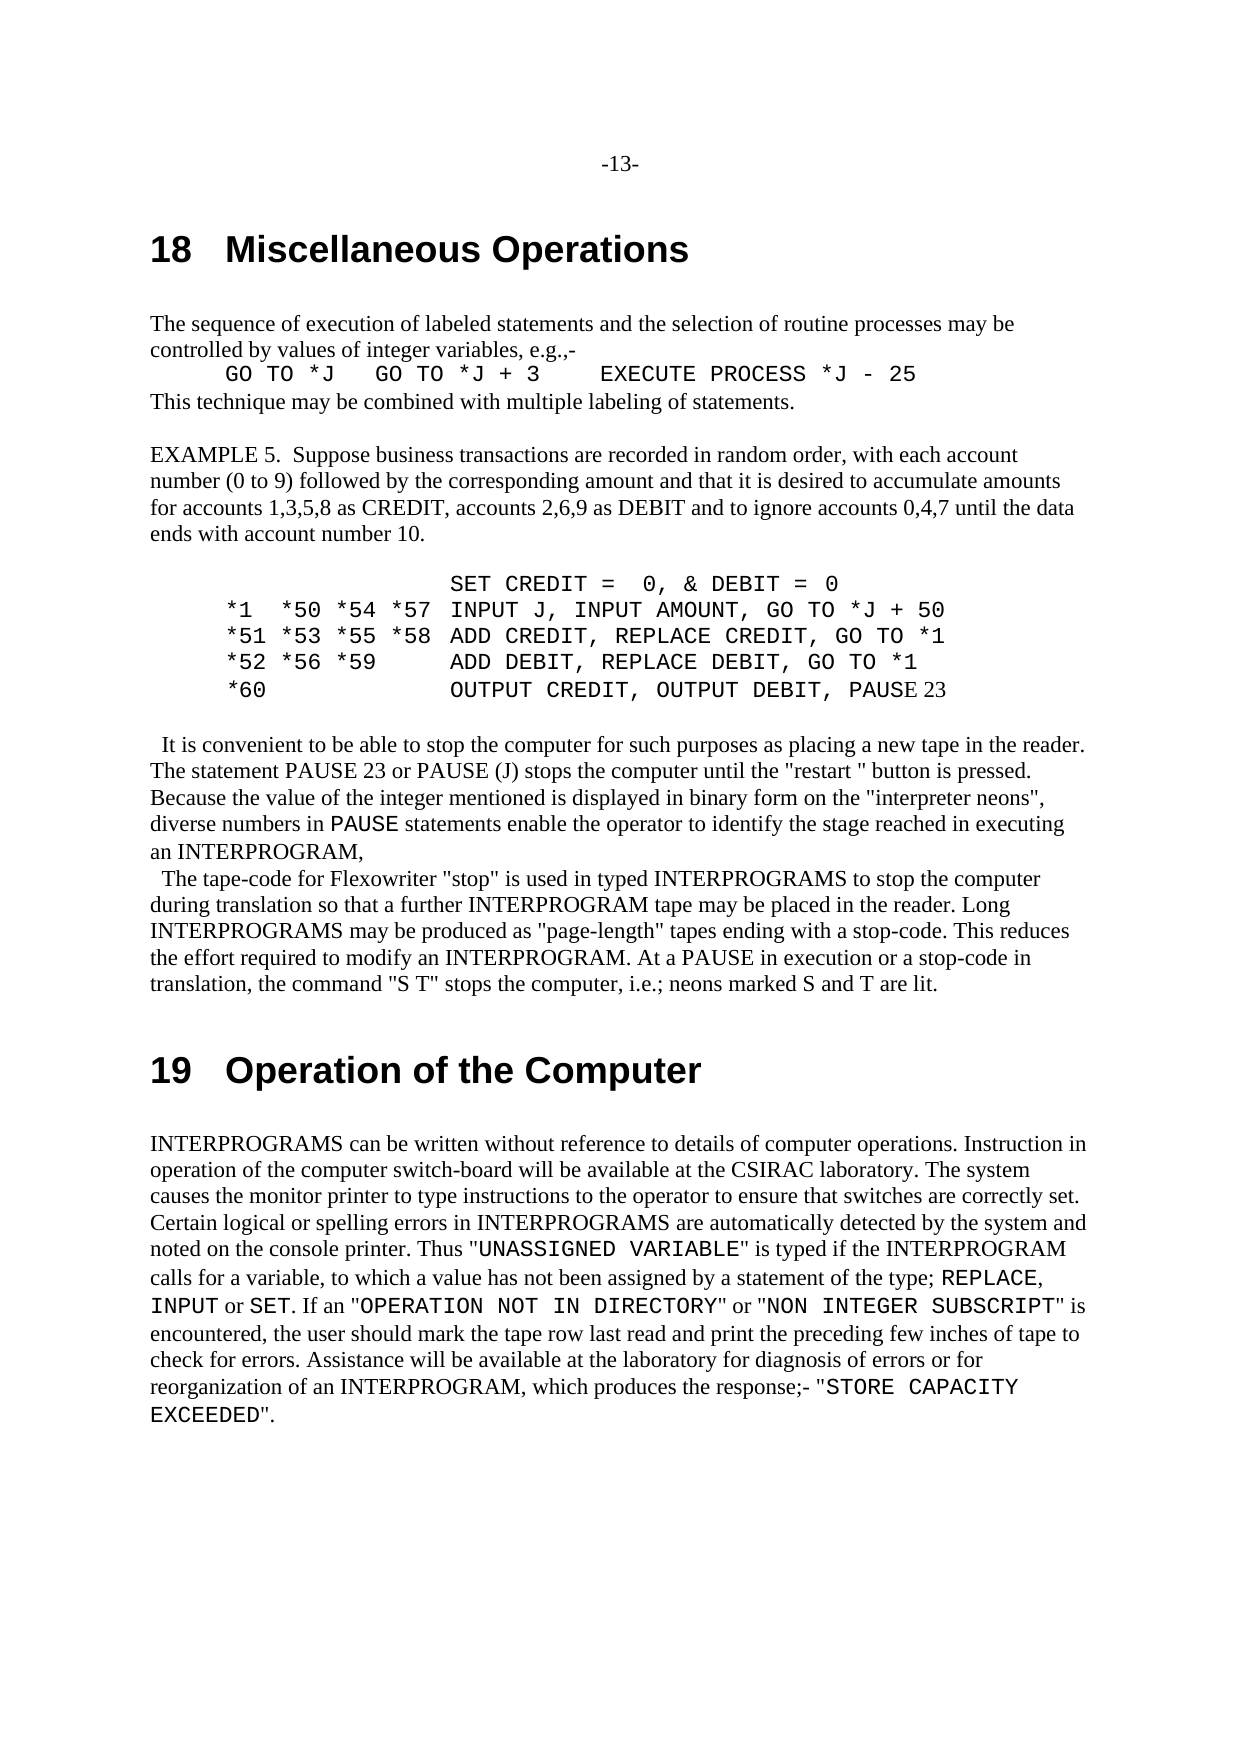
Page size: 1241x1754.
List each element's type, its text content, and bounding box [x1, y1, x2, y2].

text *60 OUTPUT CREDIT, OUTPUT DEBIT, PAUSE 23 [150, 677, 1090, 705]
text The sequence of execution of labeled statements and the selection of routine processes may be controlled by values of integer variables, e.g.,- [150, 310, 1090, 362]
subtitle Miscellaneous Operations [150, 228, 1090, 271]
text *52 *56 *59 ADD DEBIT, REPLACE DEBIT, GO TO *1 [150, 651, 1090, 677]
text It is convenient to be able to stop the computer for such purposes as placing a new tape in the reader. The statement PAUSE 23 or PAUSE (J) stops the computer until the "restart " button is pressed. Because the value of the integer mentioned is displayed in binary form on the "interpreter neons", diverse numbers in PAUSE statements enable the operator to identify the stage reached in executing an INTERPROGRAM, [150, 731, 1090, 865]
text INTERPROGRAMS can be written without reference to details of computer operations. Instruction in operation of the computer switch-board will be available at the CSIRAC laboratory. The system causes the monitor printer to type instructions to the operator to ensure that switches are correctly set. Certain logical or spelling errors in INTERPROGRAMS are automatically detected by the system and noted on the console printer. Thus "UNASSIGNED VARIABLE" is typed if the INTERPROGRAM calls for a variable, to which a value has not been assigned by a statement of the type; REPLACE, INPUT or SET. If an "OPERATION NOT IN DIRECTORY" or "NON INTEGER SUBSCRIPT" is encountered, the user should mark the tape row last read and print the preceding few inches of tape to check for errors. Assistance will be available at the laboratory for diagnosis of errors or for reorganization of an INTERPROGRAM, which produces the response;- "STORE CAPACITY EXCEEDED". [150, 1130, 1090, 1429]
text The tape-code for Flexowriter "stop" is used in typed INTERPROGRAMS to stop the computer during translation so that a further INTERPROGRAM tape may be placed in the reader. Long INTERPROGRAMS may be produced as "page-length" tapes ending with a stop-code. This reduces the effort required to modify an INTERPROGRAM. At a PAUSE in execution or a stop-code in translation, the command "S T" stops the computer, i.e.; neons marked S and T are lit. [150, 865, 1090, 997]
text SET CREDIT = 0, & DEBIT = 0 [150, 573, 1090, 599]
text *1 *50 *54 *57 INPUT J, INPUT AMOUNT, GO TO *J + 50 [150, 599, 1090, 625]
text *51 *53 *55 *58 ADD CREDIT, REPLACE CREDIT, GO TO *1 [150, 625, 1090, 651]
text -13- [150, 150, 1090, 176]
subtitle Operation of the Computer [150, 1048, 1090, 1091]
text GO TO *J GO TO *J + 3 EXECUTE PROCESS *J - 25 [150, 362, 1090, 388]
text EXAMPLE 5. Suppose business transactions are recorded in random order, with each account number (0 to 9) followed by the corresponding amount and that it is desired to accumulate amounts for accounts 1,3,5,8 as CREDIT, accounts 2,6,9 as DEBIT and to ignore accounts 0,4,7 until the data ends with account number 10. [150, 441, 1090, 546]
text This technique may be combined with multiple labeling of statements. [150, 388, 1090, 415]
